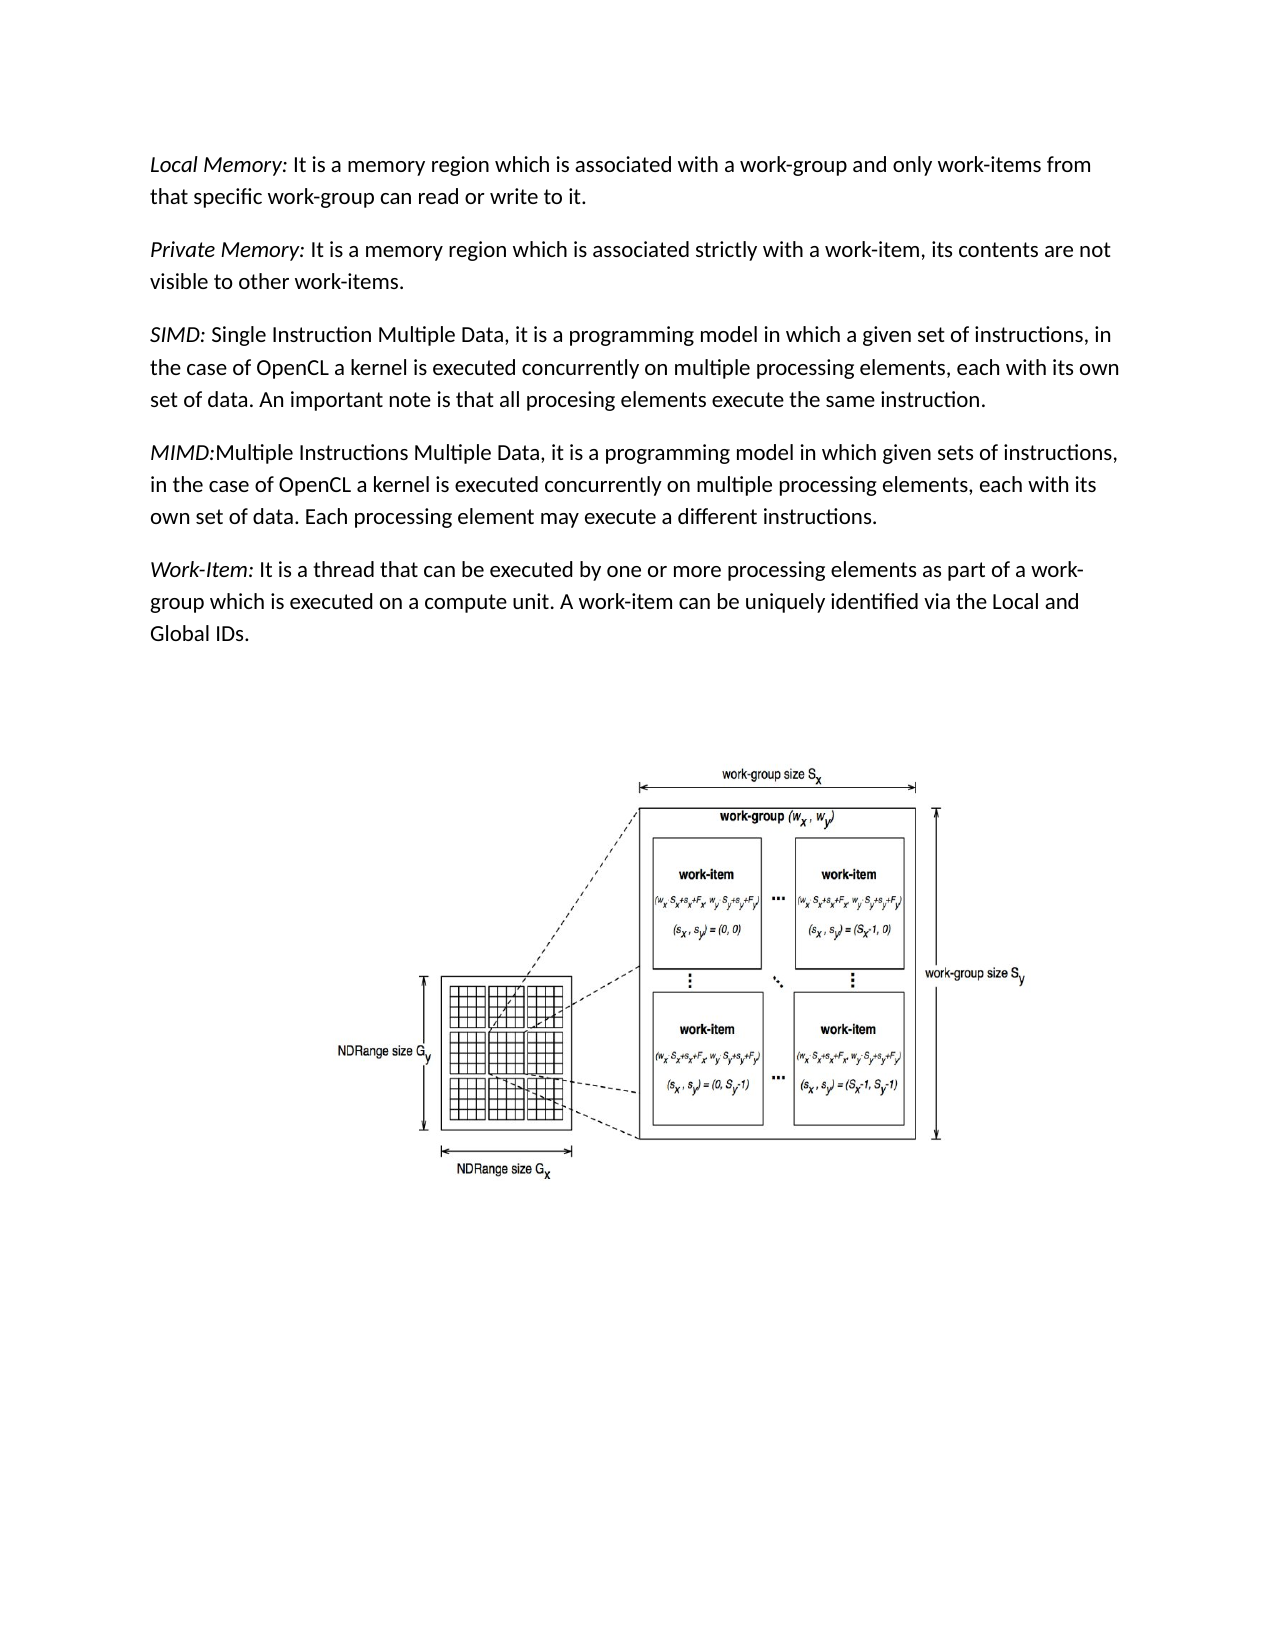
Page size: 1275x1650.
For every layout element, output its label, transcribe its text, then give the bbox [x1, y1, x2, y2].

text Work-Item: It is a thread that can be executed by one or more processing elements as part of a work-group which is executed on a compute unit. A work-item can be uniquely identified via the Local and Global IDs. [150, 555, 1125, 648]
picture [150, 672, 1125, 1221]
text SIMD: Single Instruction Multiple Data, it is a programming model in which a given set of instructions, in the case of OpenCL a kernel is executed concurrently on multiple processing elements, each with its own set of data. An important note is that all procesing elements execute the same instruction. [150, 320, 1125, 413]
text MIMD:Multiple Instructions Multiple Data, it is a programming model in which given sets of instructions, in the case of OpenCL a kernel is executed concurrently on multiple processing elements, each with its own set of data. Each processing element may execute a different instructions. [150, 438, 1125, 530]
text Private Memory: It is a memory region which is associated strictly with a work-item, its contents are not visible to other work-items. [150, 235, 1125, 295]
text Local Memory: It is a memory region which is associated with a work-group and only work-items from that specific work-group can read or write to it. [150, 150, 1125, 210]
